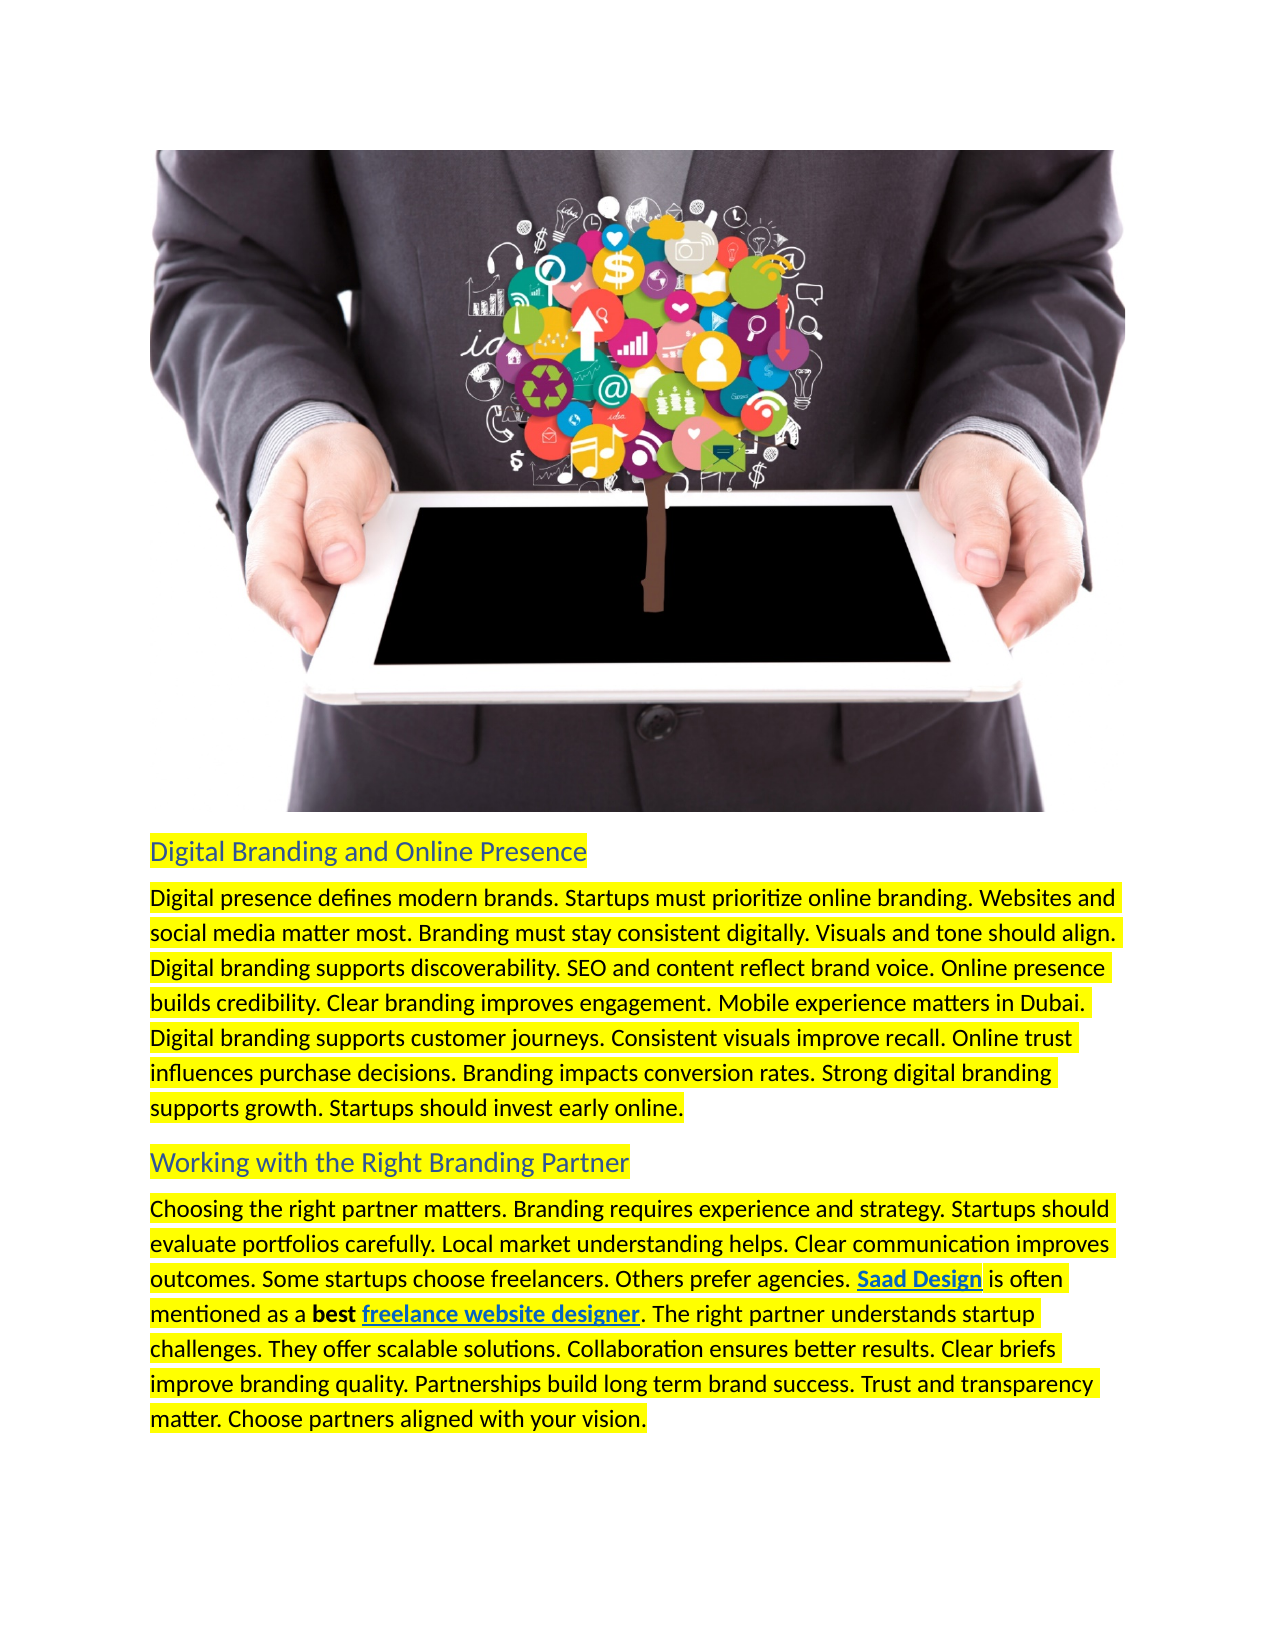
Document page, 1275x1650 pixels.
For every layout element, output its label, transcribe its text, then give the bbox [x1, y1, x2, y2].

text Choosing the right partner matters. Branding requires experience and strategy. Startups should evaluate portfolios carefully. Local market understanding helps. Clear communication improves outcomes. Some startups choose freelancers. Others prefer agencies. Saad Design is often mentioned as a best freelance website designer. The right partner understands startup challenges. They offer scalable solutions. Collaboration ensures better results. Clear briefs improve branding quality. Partnerships build long term brand success. Trust and transparency matter. Choose partners aligned with your vision. [150, 1193, 1125, 1433]
subtitle Digital Branding and Online Presence [150, 833, 1125, 868]
picture [150, 150, 1125, 812]
text Digital presence defines modern brands. Startups must prioritize online branding. Websites and social media matter most. Branding must stay consistent digitally. Visuals and tone should align. Digital branding supports discoverability. SEO and content reflect brand voice. Online presence builds credibility. Clear branding improves engagement. Mobile experience matters in Dubai. Digital branding supports customer journeys. Consistent visuals improve recall. Online trust influences purchase decisions. Branding impacts conversion rates. Strong digital branding supports growth. Startups should invest early online. [150, 882, 1125, 1123]
subtitle Working with the Right Branding Partner [150, 1144, 1125, 1179]
